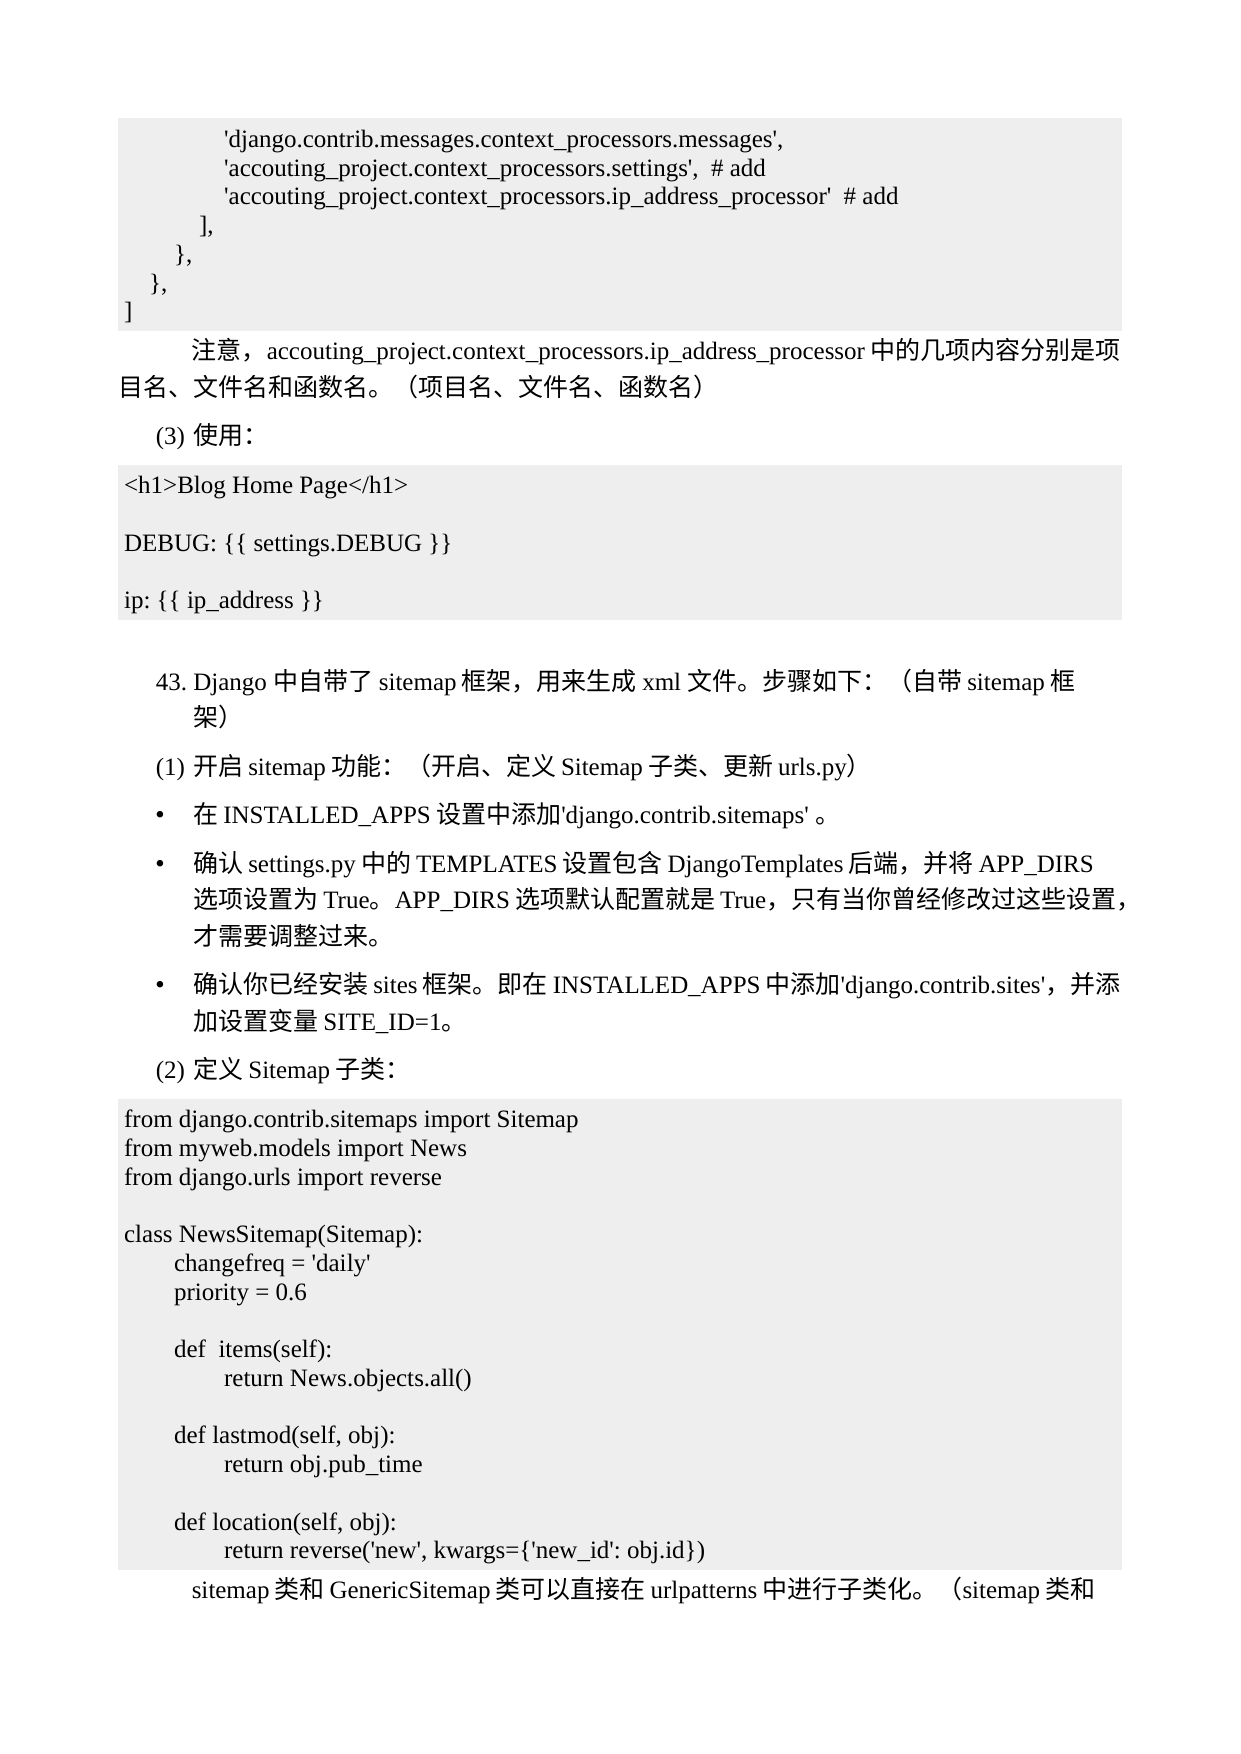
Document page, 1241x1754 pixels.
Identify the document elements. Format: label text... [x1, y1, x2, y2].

list 确认你已经安装sites框架。即在INSTALLED_APPS中添加'django.contrib.sites'，并添加设置变量SITE_ID=1。 [156, 965, 1122, 1037]
list 开启sitemap功能：（开启、定义Sitemap子类、更新urls.py） [156, 746, 1122, 782]
text sitemap类和GenericSitemap类可以直接在urlpatterns中进行子类化。（sitemap类和 [118, 1570, 1122, 1606]
list 定义Sitemap子类： [156, 1050, 1122, 1086]
list Django 中自带了 sitemap框架，用来生成 xml 文件。步骤如下：（自带sitemap框架） [156, 661, 1122, 733]
list 使用： [156, 416, 1122, 452]
list 确认settings.py中的TEMPLATES设置包含DjangoTemplates后端，并将APP_DIRS选项设置为True。APP_DIRS选项默认配置就是True，只有当你曾经修改过这些设置，才需要调整过来。 [156, 843, 1122, 952]
table_header from django.contrib.sitemaps import Sitemap from myweb.models import News from django.urls import reverse class NewsSitemap(Sitemap): changefreq = 'daily' priority = 0.6 def items(self): return News.objects.all() def lastmod(self, obj): return obj.pub_time def location(self, obj): return reverse('new', kwargs={'new_id': obj.id}) [118, 1099, 1122, 1570]
text 注意，accouting_project.context_processors.ip_address_processor中的几项内容分别是项目名、文件名和函数名。（项目名、文件名、函数名） [118, 331, 1122, 403]
table_header 'django.contrib.messages.context_processors.messages', 'accouting_project.context_processors.settings', # add 'accouting_project.context_processors.ip_address_processor' # add ], }, }, ] [118, 118, 1122, 331]
list 在INSTALLED_APPS设置中添加'django.contrib.sitemaps' 。 [156, 795, 1122, 831]
table_header <h1>Blog Home Page</h1> DEBUG: {{ settings.DEBUG }} ip: {{ ip_address }} [118, 465, 1122, 620]
